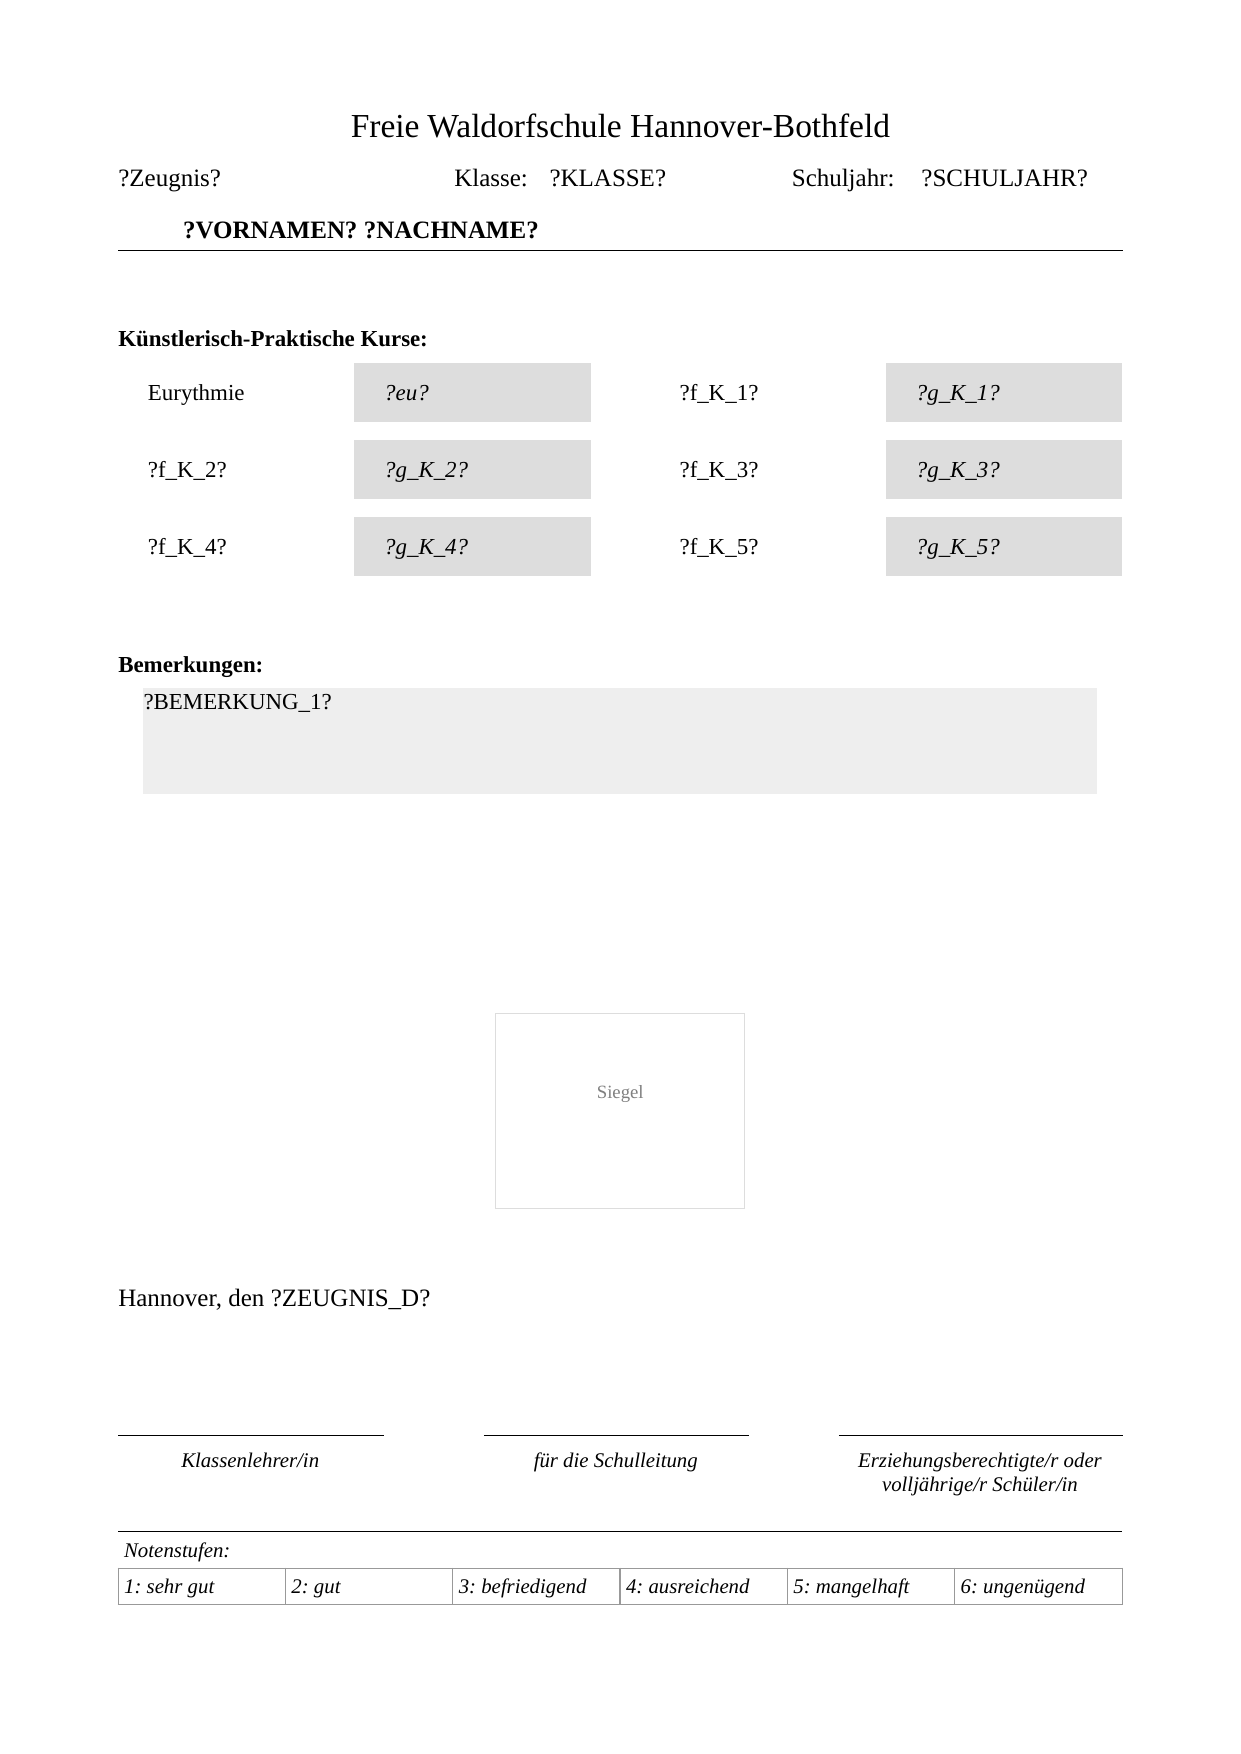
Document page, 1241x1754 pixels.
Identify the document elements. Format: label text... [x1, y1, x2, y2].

table_header [453, 1532, 620, 1567]
text ?BEMERKUNG_1? [143, 688, 1097, 714]
table_header ?eu? [354, 363, 591, 422]
table_cell 6: ungenügend [955, 1569, 1122, 1604]
table_header [118, 1312, 384, 1435]
table_cell ?f_K_4? [118, 517, 354, 576]
table_cell [886, 499, 1122, 517]
table_header [839, 1312, 1123, 1435]
table_cell [886, 422, 1122, 440]
text Hannover, den ?ZEUGNIS_D? [118, 1283, 1122, 1312]
text Siegel [499, 1081, 741, 1103]
table_cell 5: mangelhaft [788, 1569, 954, 1604]
table_cell ?g_K_4? [354, 517, 591, 576]
text Bemerkungen: [118, 651, 1122, 677]
table_header Eurythmie [118, 363, 354, 422]
table_header [384, 1312, 484, 1435]
table_cell [354, 499, 591, 517]
table_cell [354, 422, 591, 440]
table_cell ?f_K_5? [650, 517, 886, 576]
table_header Notenstufen: [118, 1532, 285, 1567]
table_cell [354, 163, 454, 192]
table_cell ?g_K_5? [886, 517, 1122, 576]
table_cell [118, 499, 354, 517]
table_cell [384, 1435, 484, 1502]
table_cell [591, 499, 650, 517]
table_cell [118, 192, 354, 209]
table_cell [354, 192, 1123, 209]
table_cell [591, 517, 650, 576]
table_cell [118, 422, 354, 440]
table_cell Klasse: [454, 163, 549, 192]
table_cell [650, 499, 886, 517]
table_cell 1: sehr gut [119, 1569, 285, 1604]
table_header [788, 1532, 955, 1567]
table_cell ?g_K_3? [886, 440, 1122, 499]
table_header [620, 1532, 787, 1567]
table_cell 4: ausreichend [621, 1569, 787, 1604]
table_header ?f_K_1? [650, 363, 886, 422]
table_cell [749, 1435, 839, 1502]
table_cell für die Schulleitung [484, 1436, 749, 1502]
table_cell [591, 440, 650, 499]
table_cell [650, 422, 886, 440]
table_cell Klassenlehrer/in [118, 1436, 384, 1502]
table_cell Erziehungsberechtigte/r oder volljährige/r Schüler/in [839, 1436, 1123, 1502]
table_cell ?f_K_2? [118, 440, 354, 499]
table_cell Schuljahr: [792, 163, 921, 192]
table_cell ?g_K_2? [354, 440, 591, 499]
table_header [955, 1532, 1122, 1567]
table_cell ?Zeugnis? [118, 163, 354, 192]
table_header [749, 1312, 839, 1435]
table_cell ?KLASSE? [549, 163, 792, 192]
table_cell ?VORNAMEN? ?NACHNAME? [118, 209, 1123, 249]
text Künstlerisch-Praktische Kurse: [118, 326, 1122, 352]
table_header ?g_K_1? [886, 363, 1122, 422]
table_cell 3: befriedigend [453, 1569, 619, 1604]
table_header [285, 1532, 453, 1567]
table_cell ?SCHULJAHR? [921, 163, 1123, 192]
table_cell ?f_K_3? [650, 440, 886, 499]
table_cell 2: gut [286, 1569, 452, 1604]
table_cell [591, 422, 650, 440]
table_header [591, 363, 650, 422]
table_header [484, 1312, 749, 1435]
table_header Freie Waldorfschule Hannover-Bothfeld [118, 89, 1123, 163]
